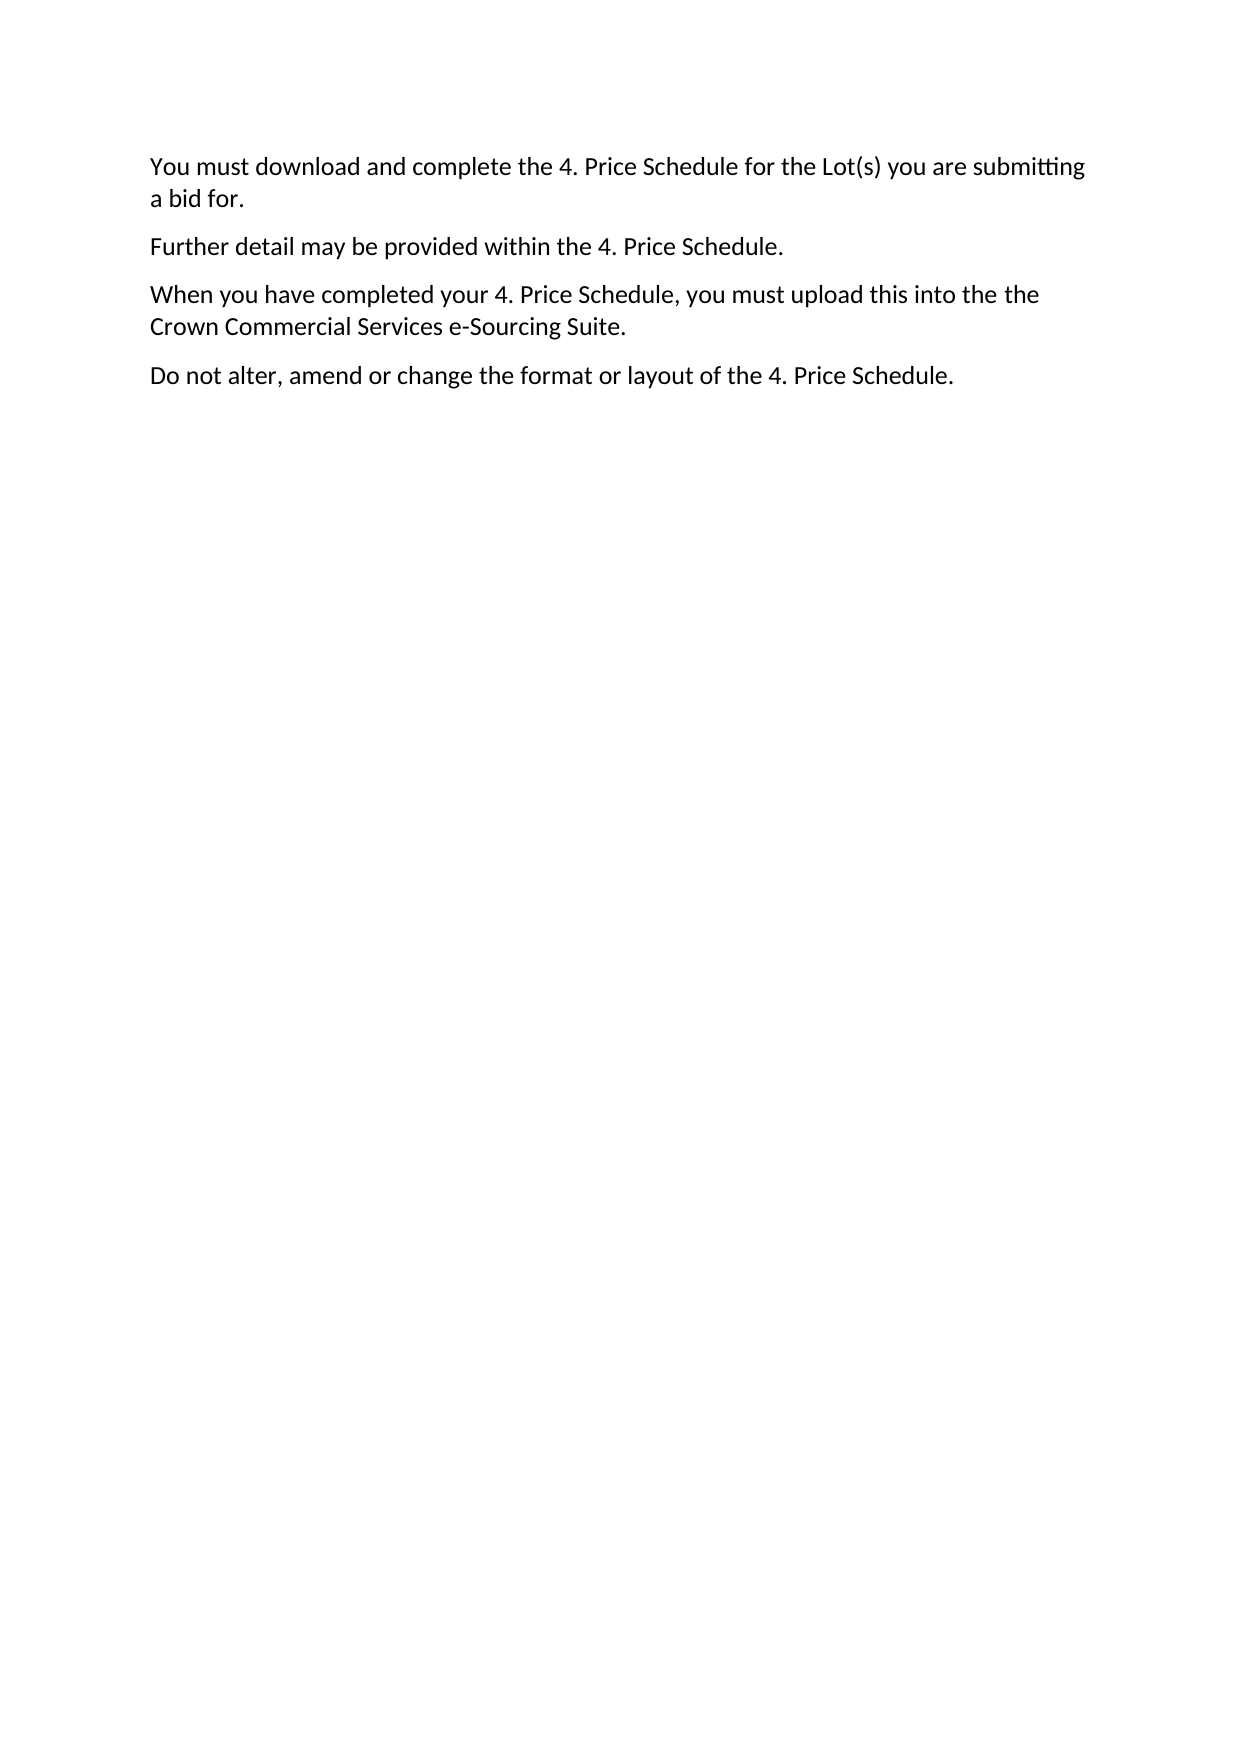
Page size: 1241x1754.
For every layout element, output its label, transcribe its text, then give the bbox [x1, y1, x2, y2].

text Do not alter, amend or change the format or layout of the 4. Price Schedule. [150, 359, 1090, 391]
text When you have completed your 4. Price Schedule, you must upload this into the the Crown Commercial Services e-Sourcing Suite. [150, 279, 1090, 342]
text Further detail may be provided within the 4. Price Schedule. [150, 230, 1090, 262]
text You must download and complete the 4. Price Schedule for the Lot(s) you are submitting a bid for. [150, 150, 1090, 213]
